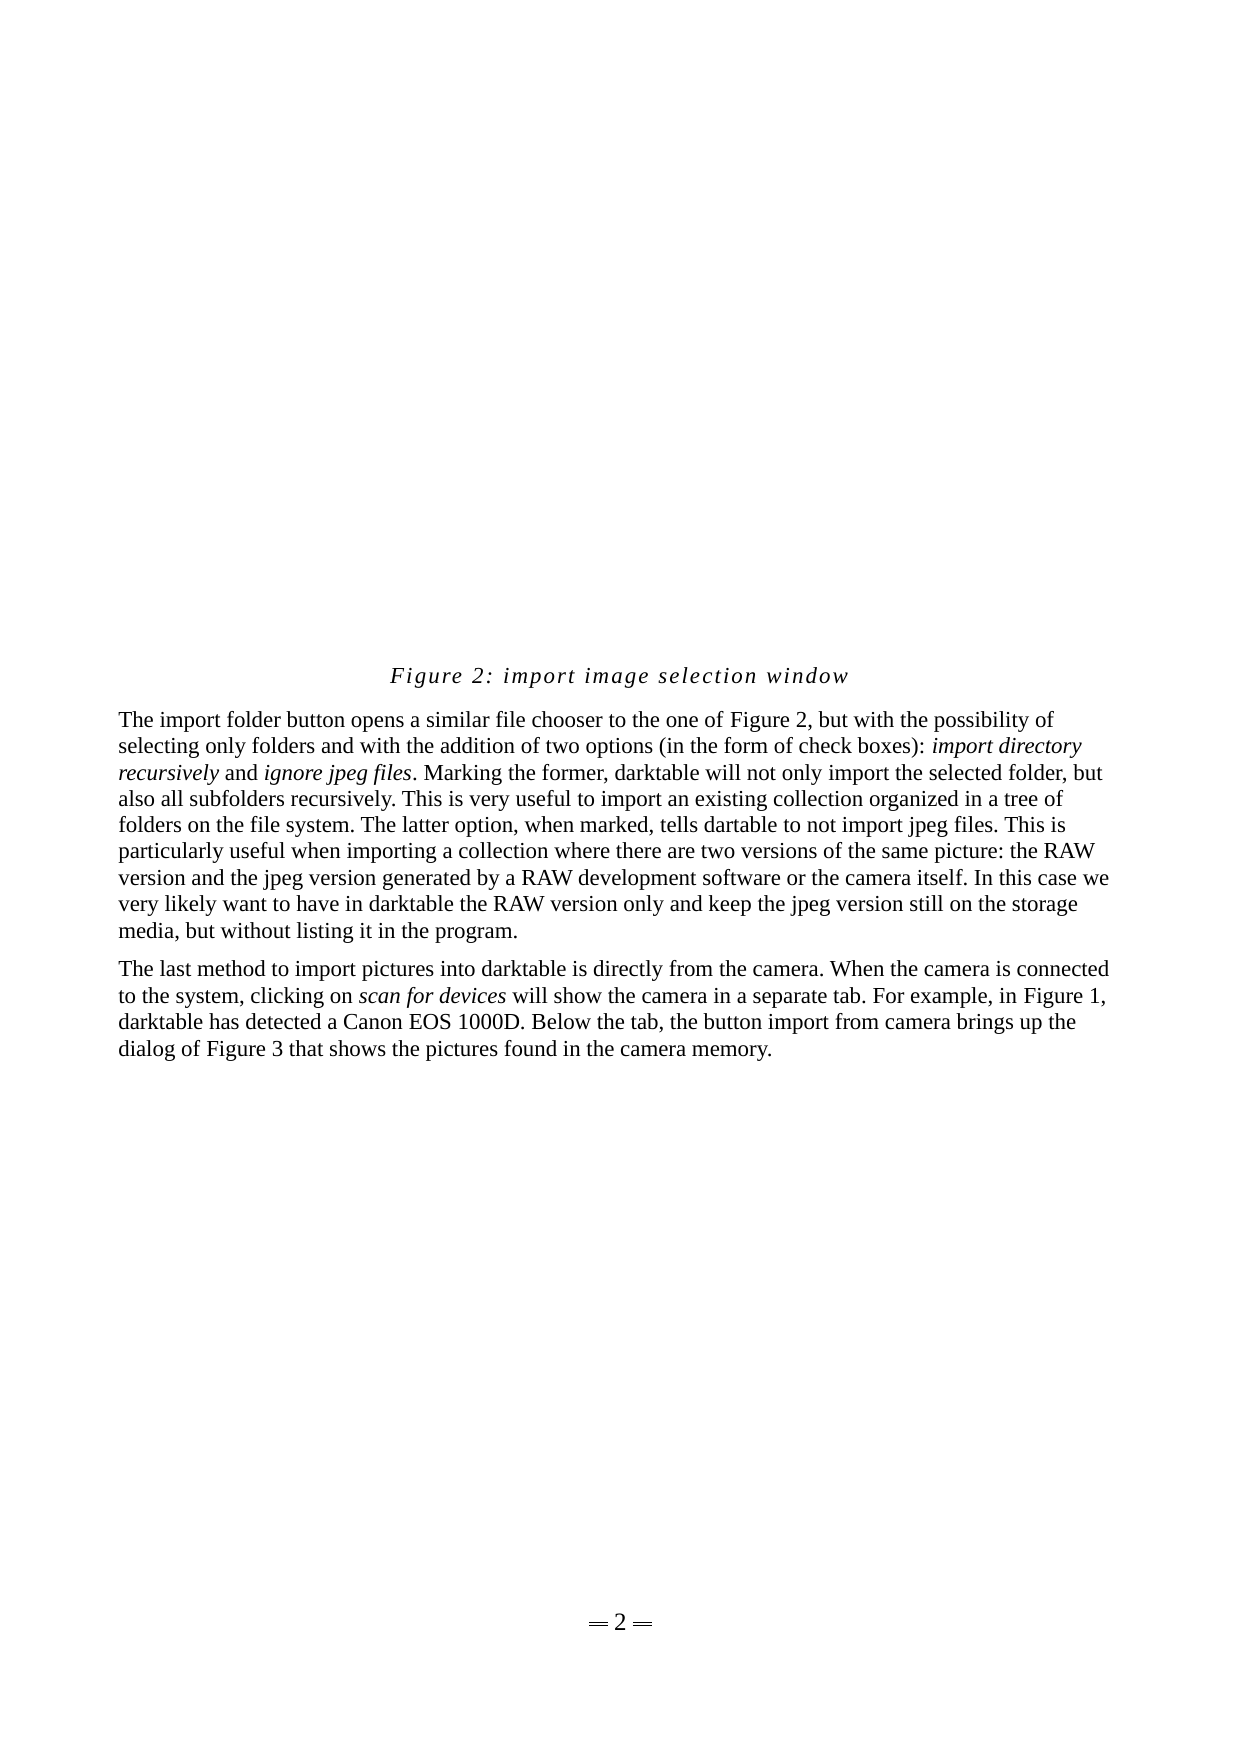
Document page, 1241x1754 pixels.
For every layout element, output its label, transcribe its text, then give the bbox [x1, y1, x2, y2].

text The import folder button opens a similar file chooser to the one of Figure 2, but with the possibility of selecting only folders and with the addition of two options (in the form of check boxes): import directory recursively and ignore jpeg files. Marking the former, darktable will not only import the selected folder, but also all subfolders recursively. This is very useful to import an existing collection organized in a tree of folders on the file system. The latter option, when marked, tells dartable to not import jpeg files. This is particularly useful when importing a collection where there are two versions of the same picture: the RAW version and the jpeg version generated by a RAW development software or the camera itself. In this case we very likely want to have in darktable the RAW version only and keep the jpeg version still on the storage media, but without listing it in the program. [118, 118, 1122, 943]
text The last method to import pictures into darktable is directly from the camera. When the camera is connected to the system, clicking on scan for devices will show the camera in a separate tab. For example, in Figure 1, darktable has detected a Canon EOS 1000D. Below the tab, the button import from camera brings up the dialog of Figure 3 that shows the pictures found in the camera memory. [118, 956, 1122, 1061]
text Figure 2: import image selection window [300, 130, 940, 688]
